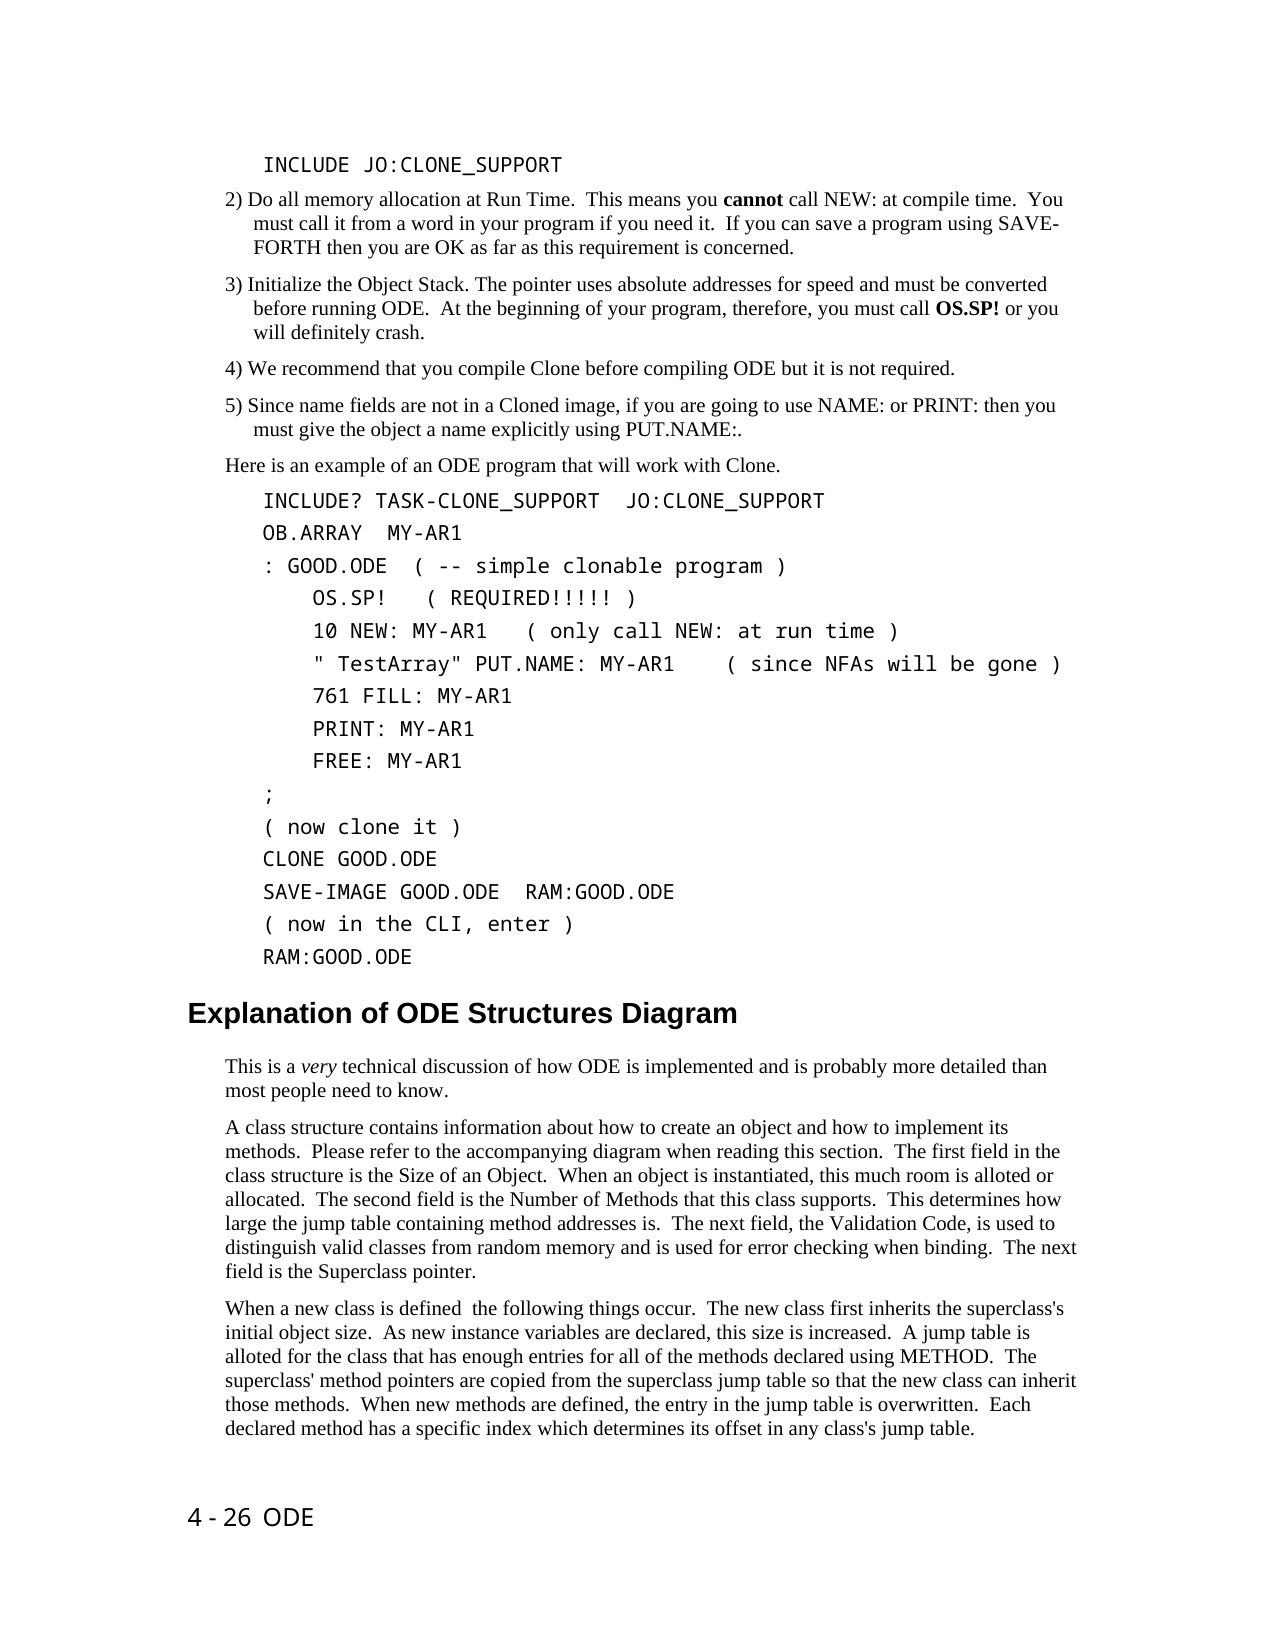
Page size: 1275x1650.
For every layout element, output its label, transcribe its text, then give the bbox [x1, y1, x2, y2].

text CLONE GOOD.ODE [262, 844, 1087, 873]
text When a new class is defined the following things occur. The new class first inherits the superclass's initial object size. As new instance variables are declared, this size is increased. A jump table is alloted for the class that has enough entries for all of the methods declared using METHOD. The superclass' method pointers are copied from the superclass jump table so that the new class can inherit those methods. When new methods are defined, the entry in the jump table is overwritten. Each declared method has a specific index which determines its offset in any class's jump table. [225, 1296, 1087, 1440]
text RAM:GOOD.ODE [262, 942, 1087, 971]
text 10 NEW: MY-AR1 ( only call NEW: at run time ) [262, 616, 1087, 644]
text ( now in the CLI, enter ) [262, 909, 1087, 938]
text OB.ARRAY MY-AR1 [262, 518, 1087, 547]
text " TestArray" PUT.NAME: MY-AR1 ( since NFAs will be gone ) [262, 649, 1087, 677]
text Here is an example of an ODE program that will work with Clone. [225, 453, 1087, 477]
text 5) Since name fields are not in a Cloned image, if you are going to use NAME: or PRINT: then you must give the object a name explicitly using PUT.NAME:. [225, 393, 1087, 441]
text 3) Initialize the Object Stack. The pointer uses absolute addresses for speed and must be converted before running ODE. At the beginning of your program, therefore, you must call OS.SP! or you will definitely crash. [225, 271, 1087, 344]
text A class structure contains information about how to create an object and how to implement its methods. Please refer to the accompanying diagram when reading this section. The first field in the class structure is the Size of an Object. When an object is instantiated, this much room is alloted or allocated. The second field is the Number of Methods that this class supports. This determines how large the jump table containing method addresses is. The next field, the Validation Code, is used to distinguish valid classes from random memory and is used for error checking when binding. The next field is the Superclass pointer. [225, 1115, 1087, 1283]
text FREE: MY-AR1 [262, 747, 1087, 775]
text PRINT: MY-AR1 [262, 714, 1087, 742]
text This is a very technical discussion of how ODE is implemented and is probably more detailed than most people need to know. [225, 1054, 1087, 1102]
text SAVE-IMAGE GOOD.ODE RAM:GOOD.ODE [262, 877, 1087, 905]
text 4) We recommend that you compile Clone before compiling ODE but it is not required. [225, 356, 1087, 380]
text 2) Do all memory allocation at Run Time. This means you cannot call NEW: at compile time. You must call it from a word in your program if you need it. If you can save a program using SAVE-FORTH then you are OK as far as this requirement is concerned. [225, 187, 1087, 259]
text 761 FILL: MY-AR1 [262, 681, 1087, 710]
subtitle Explanation of ODE Structures Diagram [187, 996, 1087, 1029]
text OS.SP! ( REQUIRED!!!!! ) [262, 583, 1087, 612]
text INCLUDE JO:CLONE_SUPPORT [262, 150, 1087, 178]
text : GOOD.ODE ( -- simple clonable program ) [262, 551, 1087, 579]
text INCLUDE? TASK-CLONE_SUPPORT JO:CLONE_SUPPORT [262, 486, 1087, 514]
text ( now clone it ) [262, 812, 1087, 840]
text ; [262, 779, 1087, 808]
